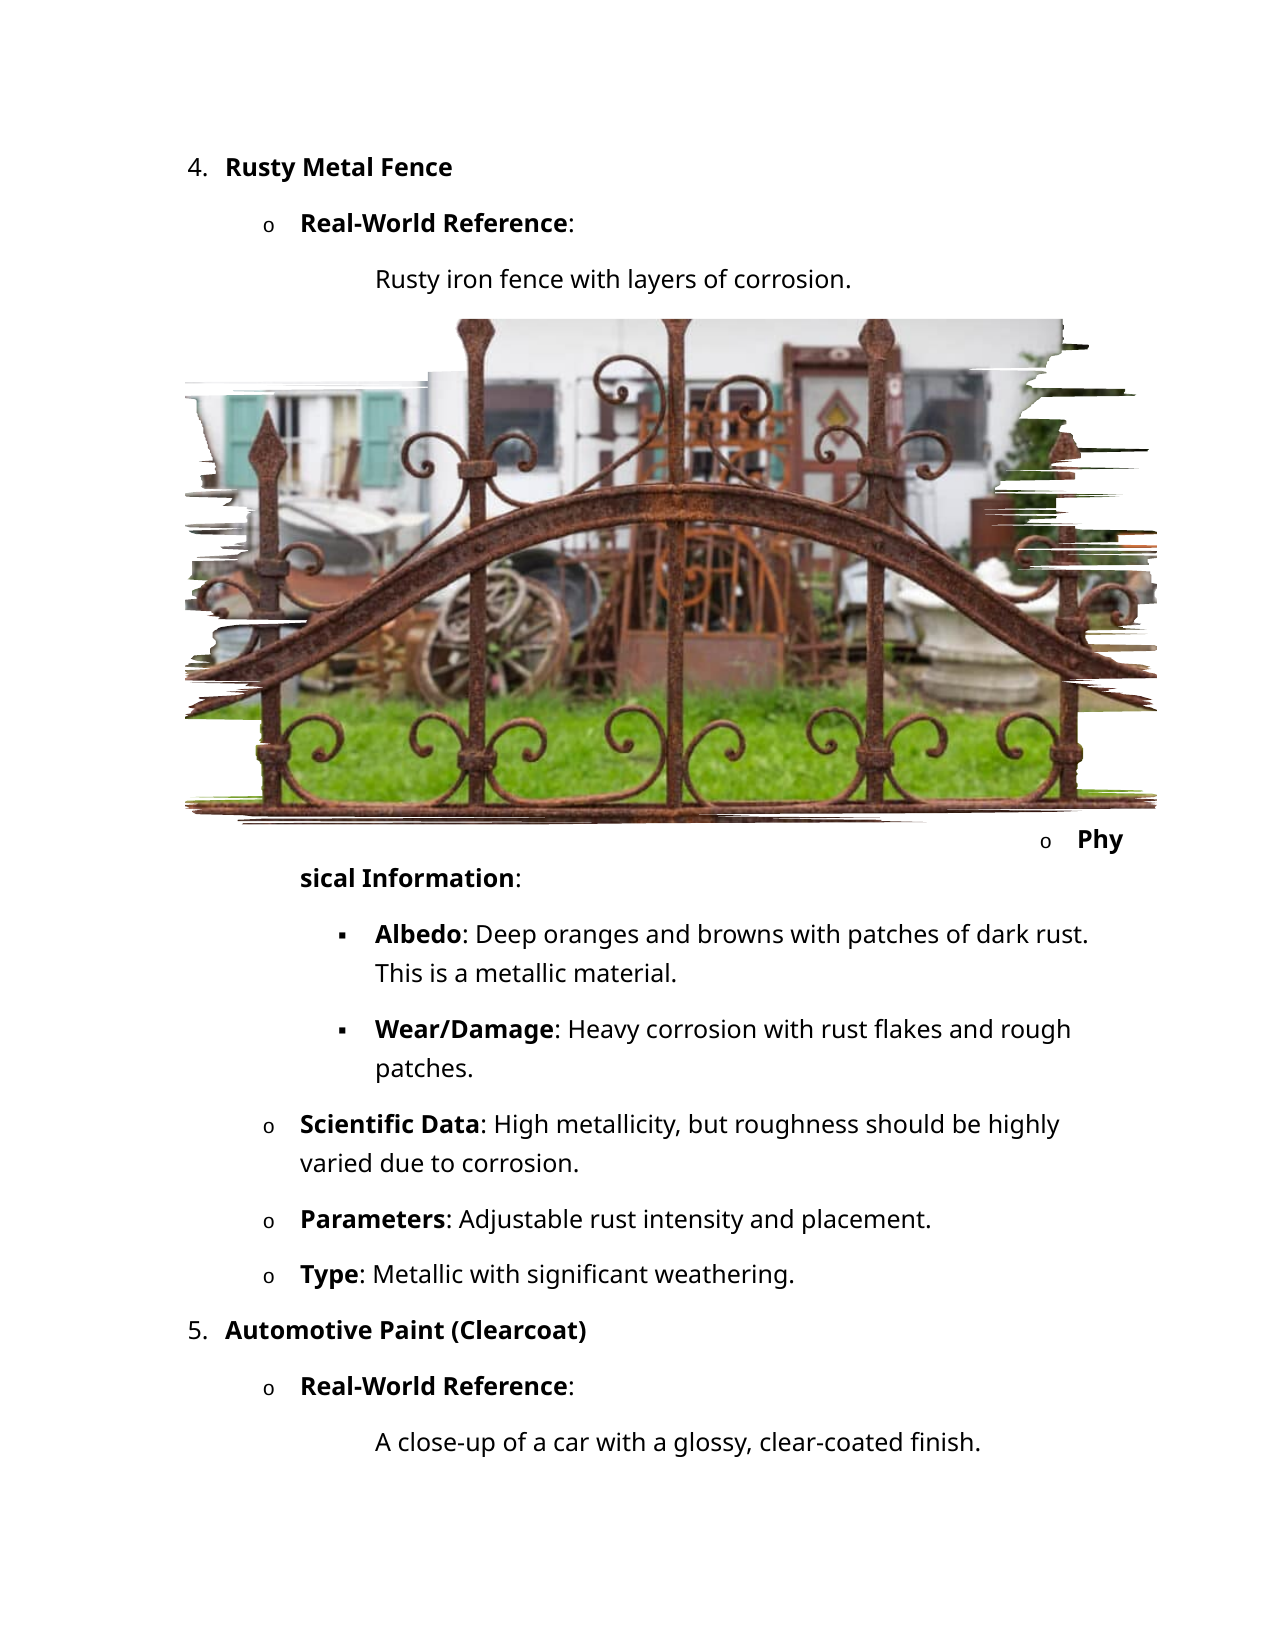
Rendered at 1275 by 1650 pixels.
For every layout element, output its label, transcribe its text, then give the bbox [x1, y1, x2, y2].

list Type: Metallic with significant weathering. [262, 1257, 1125, 1291]
list Scientific Data: High metallicity, but roughness should be highly varied due to corrosion. [262, 1106, 1125, 1179]
list [1052, 452, 1125, 468]
list [262, 384, 425, 389]
list Automotive Paint (Clearcoat) [187, 1313, 1125, 1347]
list Albedo: Deep oranges and browns with patches of dark rust. This is a metallic material. [337, 916, 1125, 989]
list [1020, 396, 1125, 448]
list Rusty Metal Fence [187, 150, 1125, 184]
list Real-World Reference: [262, 1369, 1125, 1403]
list [1027, 373, 1125, 388]
text A close-up of a car with a glossy, clear-coated finish. [375, 1424, 1125, 1459]
list Wear/Damage: Heavy corrosion with rust flakes and rough patches. [337, 1011, 1125, 1084]
list [995, 469, 1125, 530]
list [262, 373, 427, 381]
list [1077, 712, 1125, 790]
list Real-World Reference: [262, 206, 1125, 240]
list [1074, 679, 1125, 694]
text Rusty iron fence with layers of corrosion. [375, 262, 1125, 296]
list Physical Information: [262, 809, 1125, 894]
list Parameters: Adjustable rust intensity and placement. [262, 1201, 1125, 1235]
